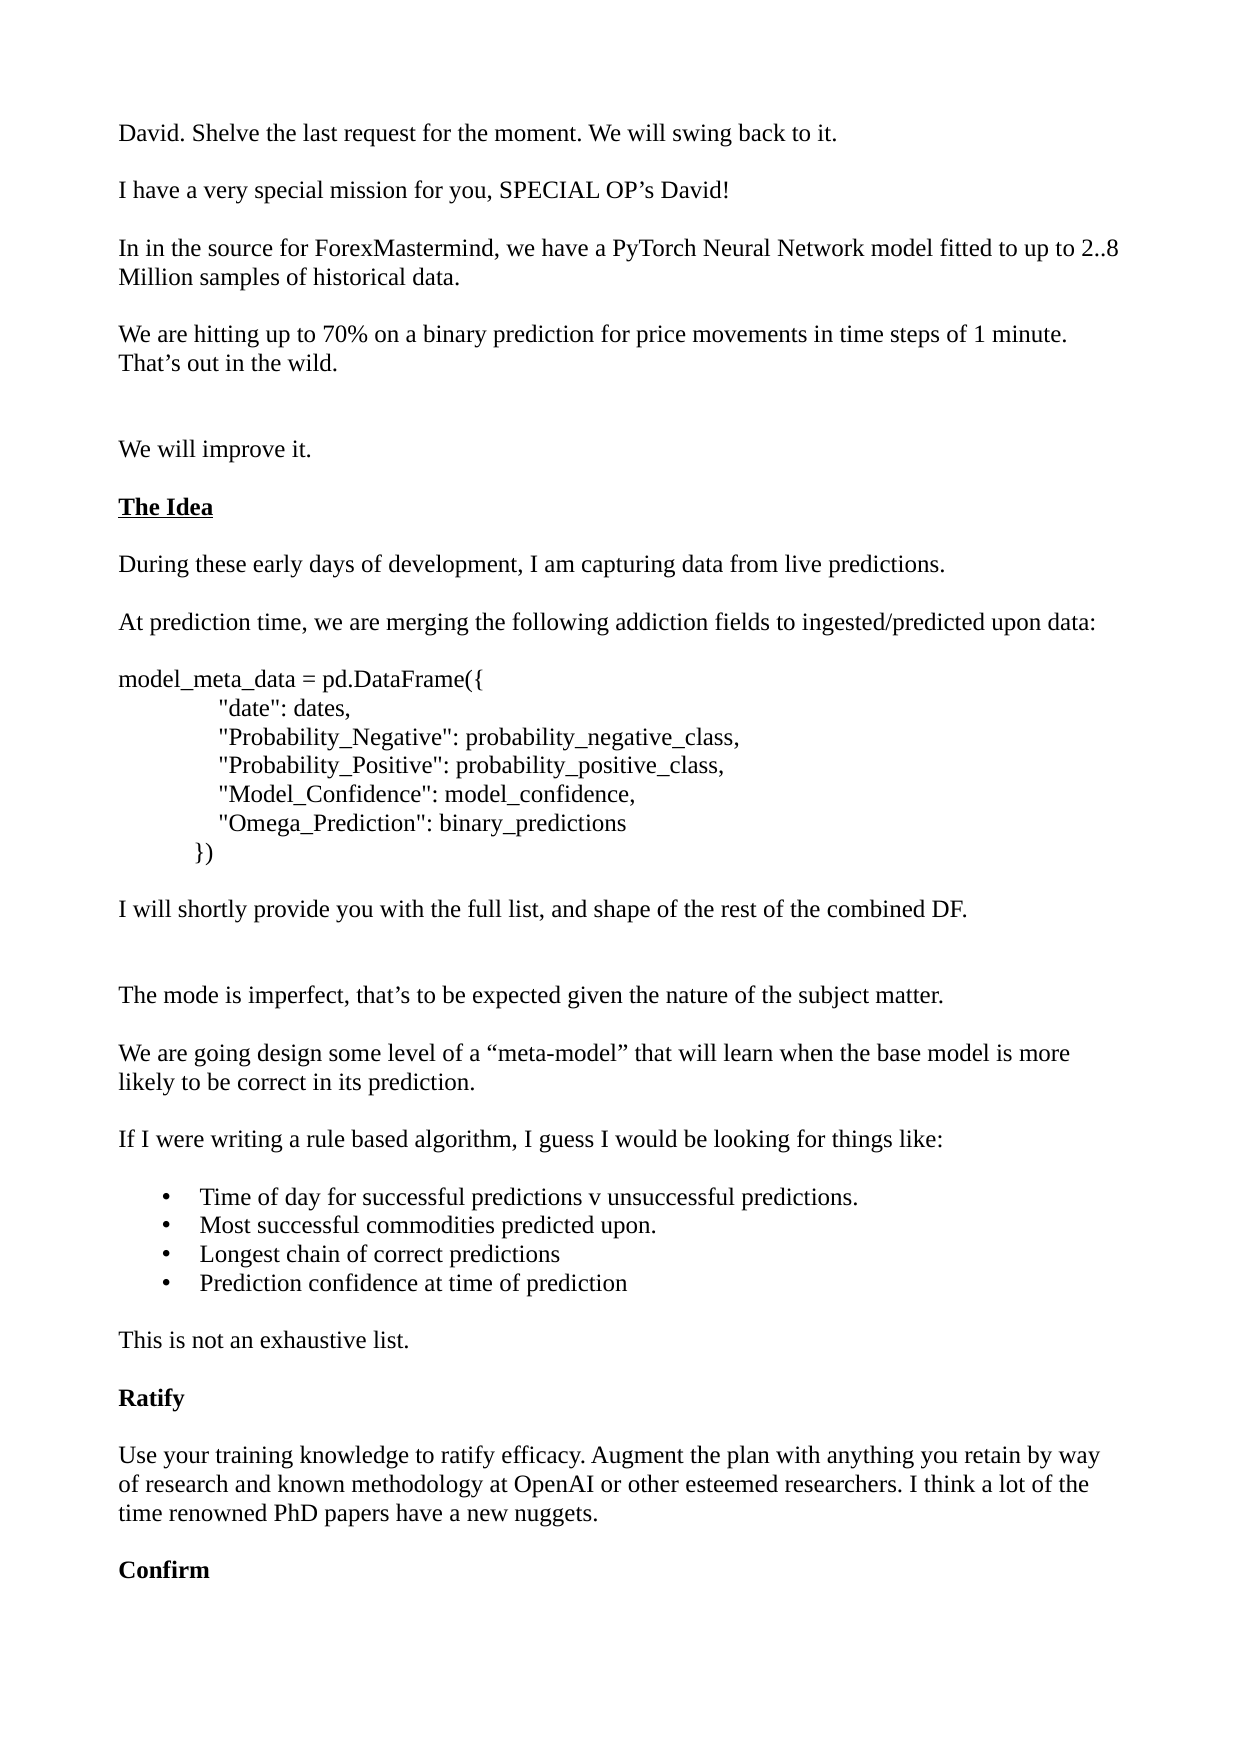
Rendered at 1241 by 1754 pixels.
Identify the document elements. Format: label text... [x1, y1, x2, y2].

text Use your training knowledge to ratify efficacy. Augment the plan with anything you retain by way of research and known methodology at OpenAI or other esteemed researchers. I think a lot of the time renowned PhD papers have a new nuggets. [118, 1441, 1122, 1527]
list Prediction confidence at time of prediction [162, 1268, 1122, 1297]
text I have a very special mission for you, SPECIAL OP’s David! [118, 176, 1122, 204]
text If I were writing a rule based algorithm, I guess I would be looking for things like: [118, 1124, 1122, 1153]
text This is not an exhaustive list. [118, 1326, 1122, 1354]
text "Model_Confidence": model_confidence, [118, 779, 1122, 808]
text Ratify [118, 1383, 1122, 1412]
text We will improve it. [118, 434, 1122, 463]
list Most successful commodities predicted upon. [162, 1211, 1122, 1239]
text "Probability_Negative": probability_negative_class, [118, 722, 1122, 751]
text "date": dates, [118, 693, 1122, 722]
text }) [118, 837, 1122, 866]
text We are hitting up to 70% on a binary prediction for price movements in time steps of 1 minute. That’s out in the wild. [118, 319, 1122, 377]
text In in the source for ForexMastermind, we have a PyTorch Neural Network model fitted to up to 2..8 Million samples of historical data. [118, 233, 1122, 291]
list Time of day for successful predictions v unsuccessful predictions. [162, 1182, 1122, 1211]
text Confirm [118, 1556, 1122, 1584]
list Longest chain of correct predictions [162, 1239, 1122, 1268]
text I will shortly provide you with the full list, and shape of the rest of the combined DF. [118, 894, 1122, 923]
text David. Shelve the last request for the moment. We will swing back to it. [118, 118, 1122, 147]
text The mode is imperfect, that’s to be expected given the nature of the subject matter. [118, 981, 1122, 1009]
text "Probability_Positive": probability_positive_class, [118, 751, 1122, 779]
text We are going design some level of a “meta-model” that will learn when the base model is more likely to be correct in its prediction. [118, 1038, 1122, 1096]
text model_meta_data = pd.DataFrame({ [118, 664, 1122, 693]
text The Idea [118, 492, 1122, 521]
text At prediction time, we are merging the following addiction fields to ingested/predicted upon data: [118, 607, 1122, 636]
text During these early days of development, I am capturing data from live predictions. [118, 549, 1122, 578]
text "Omega_Prediction": binary_predictions [118, 808, 1122, 837]
